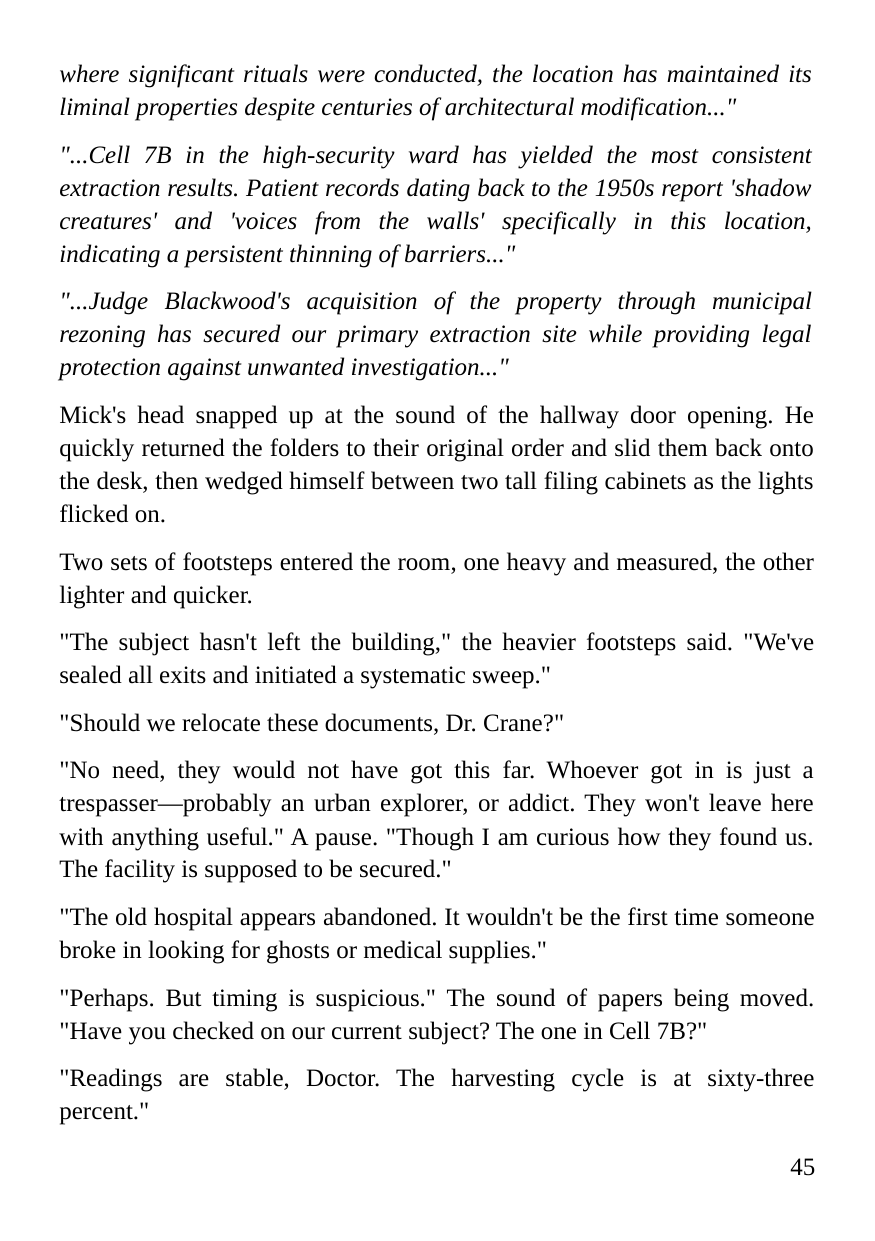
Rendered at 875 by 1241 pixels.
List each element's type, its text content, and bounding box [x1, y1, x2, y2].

text where significant rituals were conducted, the location has maintained its liminal properties despite centuries of architectural modification..." [59, 59, 815, 121]
text "...Cell 7B in the high-security ward has yielded the most consistent extraction results. Patient records dating back to the 1950s report 'shadow creatures' and 'voices from the walls' specifically in this location, indicating a persistent thinning of barriers..." [59, 140, 815, 267]
text "The subject hasn't left the building," the heavier footsteps said. "We've sealed all exits and initiated a systematic sweep." [59, 627, 815, 689]
text Two sets of footsteps entered the room, one heavy and measured, the other lighter and quicker. [59, 547, 815, 608]
text "No need, they would not have got this far. Whoever got in is just a trespasser—probably an urban explorer, or addict. They won't leave here with anything useful." A pause. "Though I am curious how they found us. The facility is supposed to be secured." [59, 756, 815, 883]
text "...Judge Blackwood's acquisition of the property through municipal rezoning has secured our primary extraction site while providing legal protection against unwanted investigation..." [59, 286, 815, 381]
text "Readings are stable, Doctor. The harvesting cycle is at sixty-three percent." [59, 1063, 815, 1125]
text Mick's head snapped up at the sound of the hallway door opening. He quickly returned the folders to their original order and slid them back onto the desk, then wedged himself between two tall filing cabinets as the lights flicked on. [59, 400, 815, 528]
text "The old hospital appears abandoned. It wouldn't be the first time someone broke in looking for ghosts or medical supplies." [59, 902, 815, 964]
text "Perhaps. But timing is suspicious." The sound of papers being moved. "Have you checked on our current subject? The one in Cell 7B?" [59, 983, 815, 1044]
text "Should we relocate these documents, Dr. Crane?" [59, 708, 815, 737]
